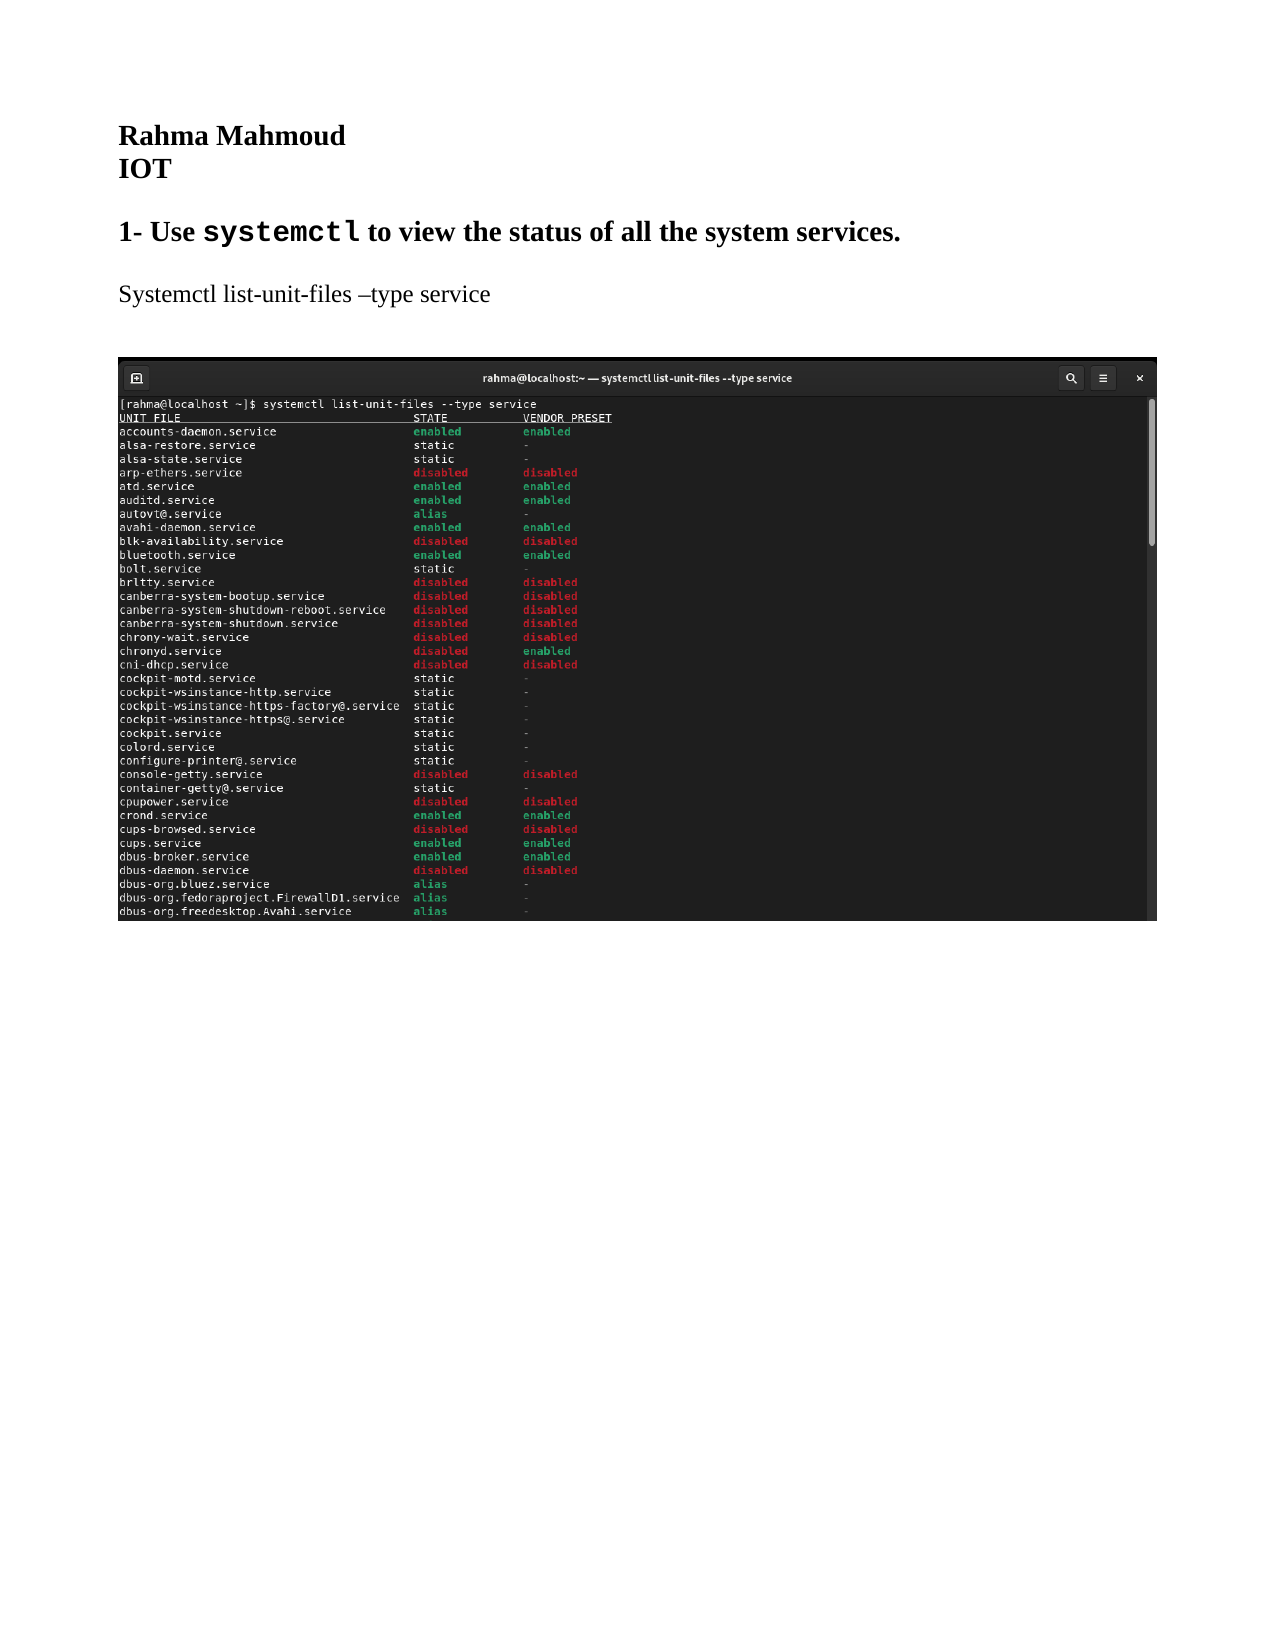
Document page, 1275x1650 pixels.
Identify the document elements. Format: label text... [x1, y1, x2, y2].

text Systemctl list-unit-files –type service [118, 279, 1157, 307]
text Rahma Mahmoud [118, 118, 1157, 152]
text IOT [118, 152, 1157, 185]
picture [118, 357, 1157, 921]
text 1- Use systemctl to view the status of all the system services. [118, 214, 1157, 250]
